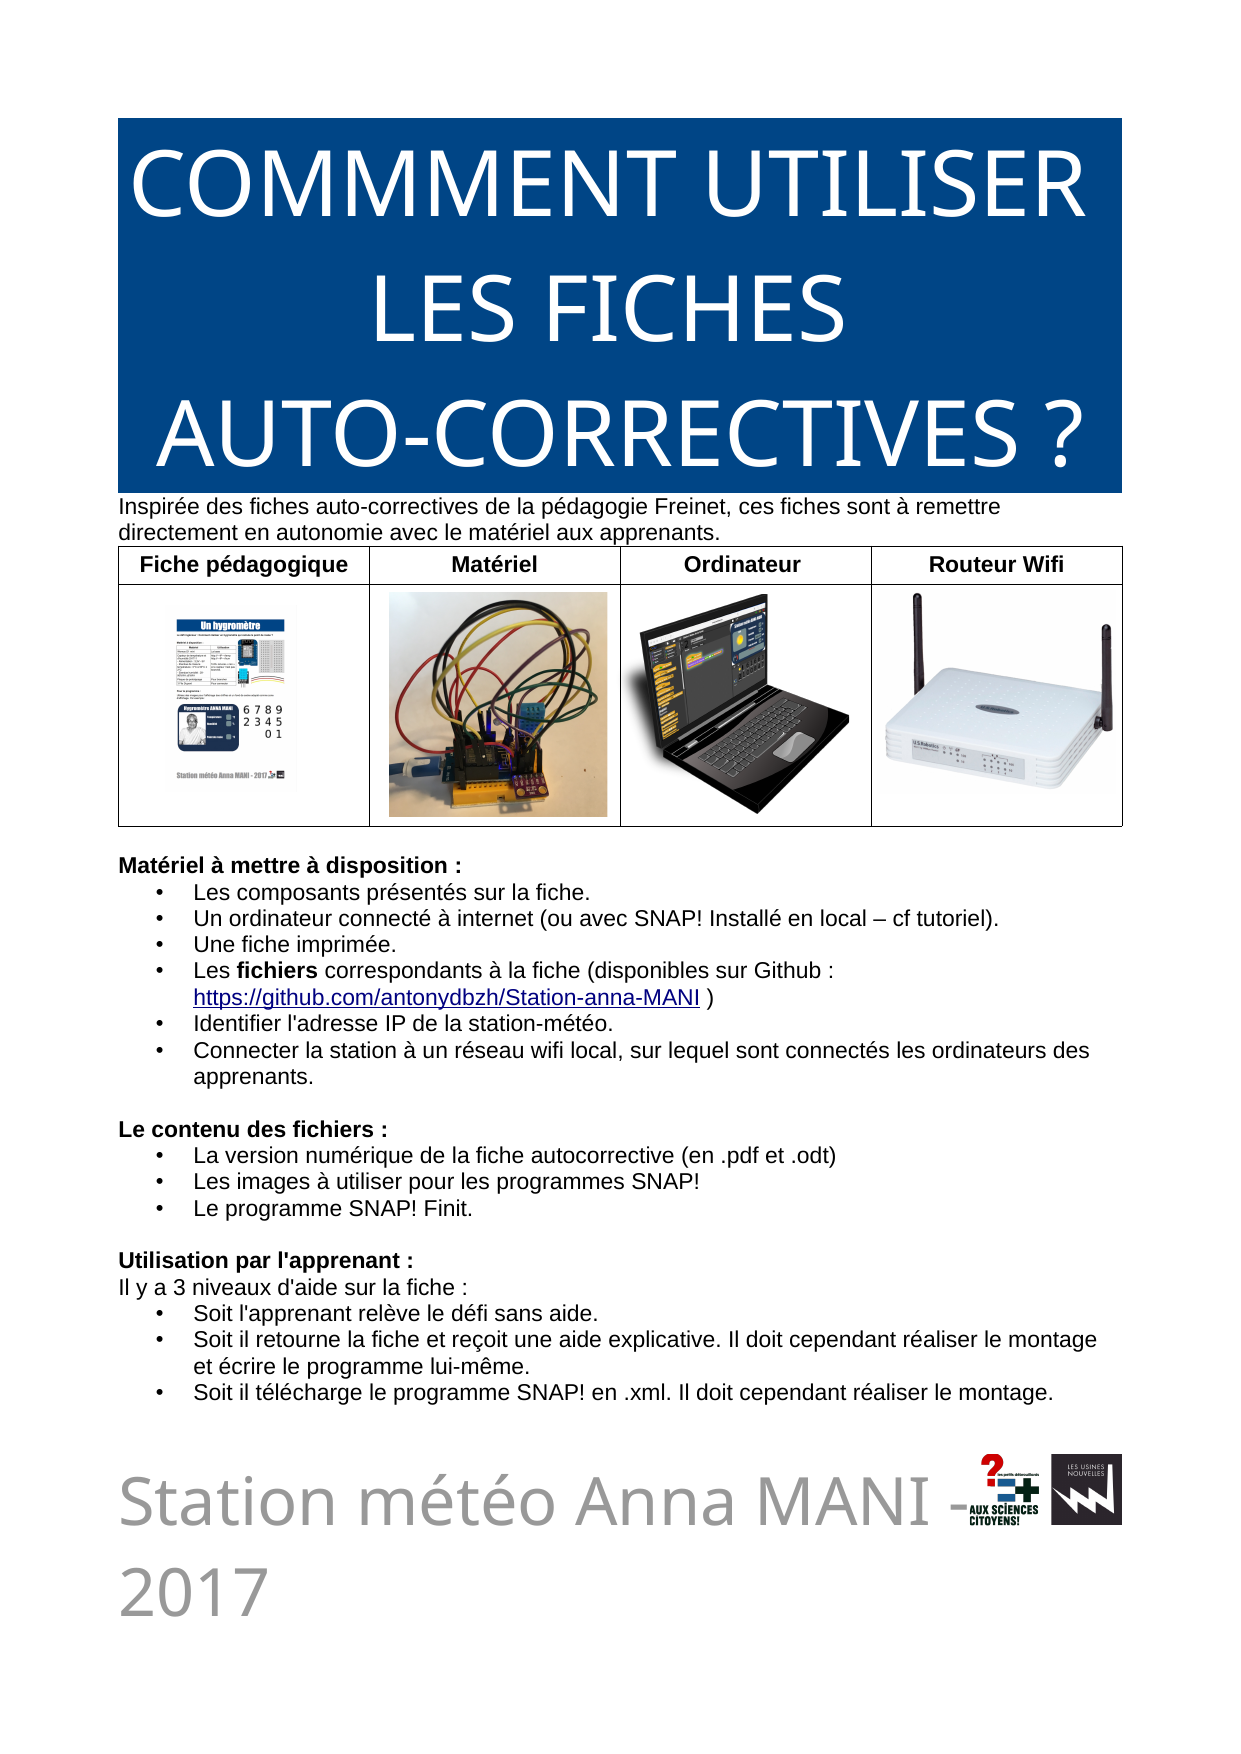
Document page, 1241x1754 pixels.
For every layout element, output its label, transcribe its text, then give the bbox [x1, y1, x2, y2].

picture [969, 1454, 1039, 1526]
list Soit il retourne la fiche et reçoit une aide explicative. Il doit cependant réaliser le montage et écrire le programme lui-même. [156, 1326, 1122, 1379]
picture [1051, 1454, 1122, 1525]
text Il y a 3 niveaux d'aide sur la fiche : [118, 1274, 1122, 1300]
table_cell [119, 585, 369, 826]
text LES FICHES [118, 243, 1122, 368]
picture [876, 589, 1117, 794]
list Les images à utiliser pour les programmes SNAP! [156, 1168, 1122, 1195]
list Un ordinateur connecté à internet (ou avec SNAP! Installé en local – cf tutoriel). [156, 905, 1122, 931]
table_header Fiche pédagogique [119, 547, 369, 583]
list La version numérique de la fiche autocorrective (en .pdf et .odt) [156, 1142, 1122, 1168]
text AUTO-CORRECTIVES ? [118, 368, 1122, 493]
list Les fichiers correspondants à la fiche (disponibles sur Github : https://github.com/antonydbzh/Station-anna-MANI ) [156, 957, 1122, 1010]
table_cell [621, 814, 871, 826]
list Connecter la station à un réseau wifi local, sur lequel sont connectés les ordinateurs des apprenants. [156, 1037, 1122, 1089]
table_cell [621, 585, 871, 813]
table_cell [370, 814, 620, 826]
table_header Routeur Wifi [872, 547, 1122, 583]
table_header Ordinateur [621, 547, 871, 583]
table_cell [872, 585, 1122, 793]
list Soit il télécharge le programme SNAP! en .xml. Il doit cependant réaliser le montage. [156, 1379, 1122, 1406]
list Soit l'apprenant relève le défi sans aide. [156, 1300, 1122, 1326]
picture [389, 592, 608, 817]
list Identifier l'adresse IP de la station-météo. [156, 1010, 1122, 1037]
table_header Matériel [370, 547, 620, 583]
picture [614, 594, 850, 814]
text COMMMENT UTILISER [118, 118, 1122, 243]
text Matériel à mettre à disposition : [118, 852, 1122, 878]
list Le programme SNAP! Finit. [156, 1195, 1122, 1221]
table_cell [872, 794, 1122, 826]
table_cell [370, 585, 620, 813]
list Une fiche imprimée. [156, 931, 1122, 957]
picture [164, 605, 297, 792]
list Les composants présentés sur la fiche. [156, 878, 1122, 905]
text Inspirée des fiches auto-correctives de la pédagogie Freinet, ces fiches sont à remettre directement en autonomie avec le matériel aux apprenants. [118, 493, 1122, 546]
text Le contenu des fichiers : [118, 1116, 1122, 1142]
text Utilisation par l'apprenant : [118, 1247, 1122, 1274]
